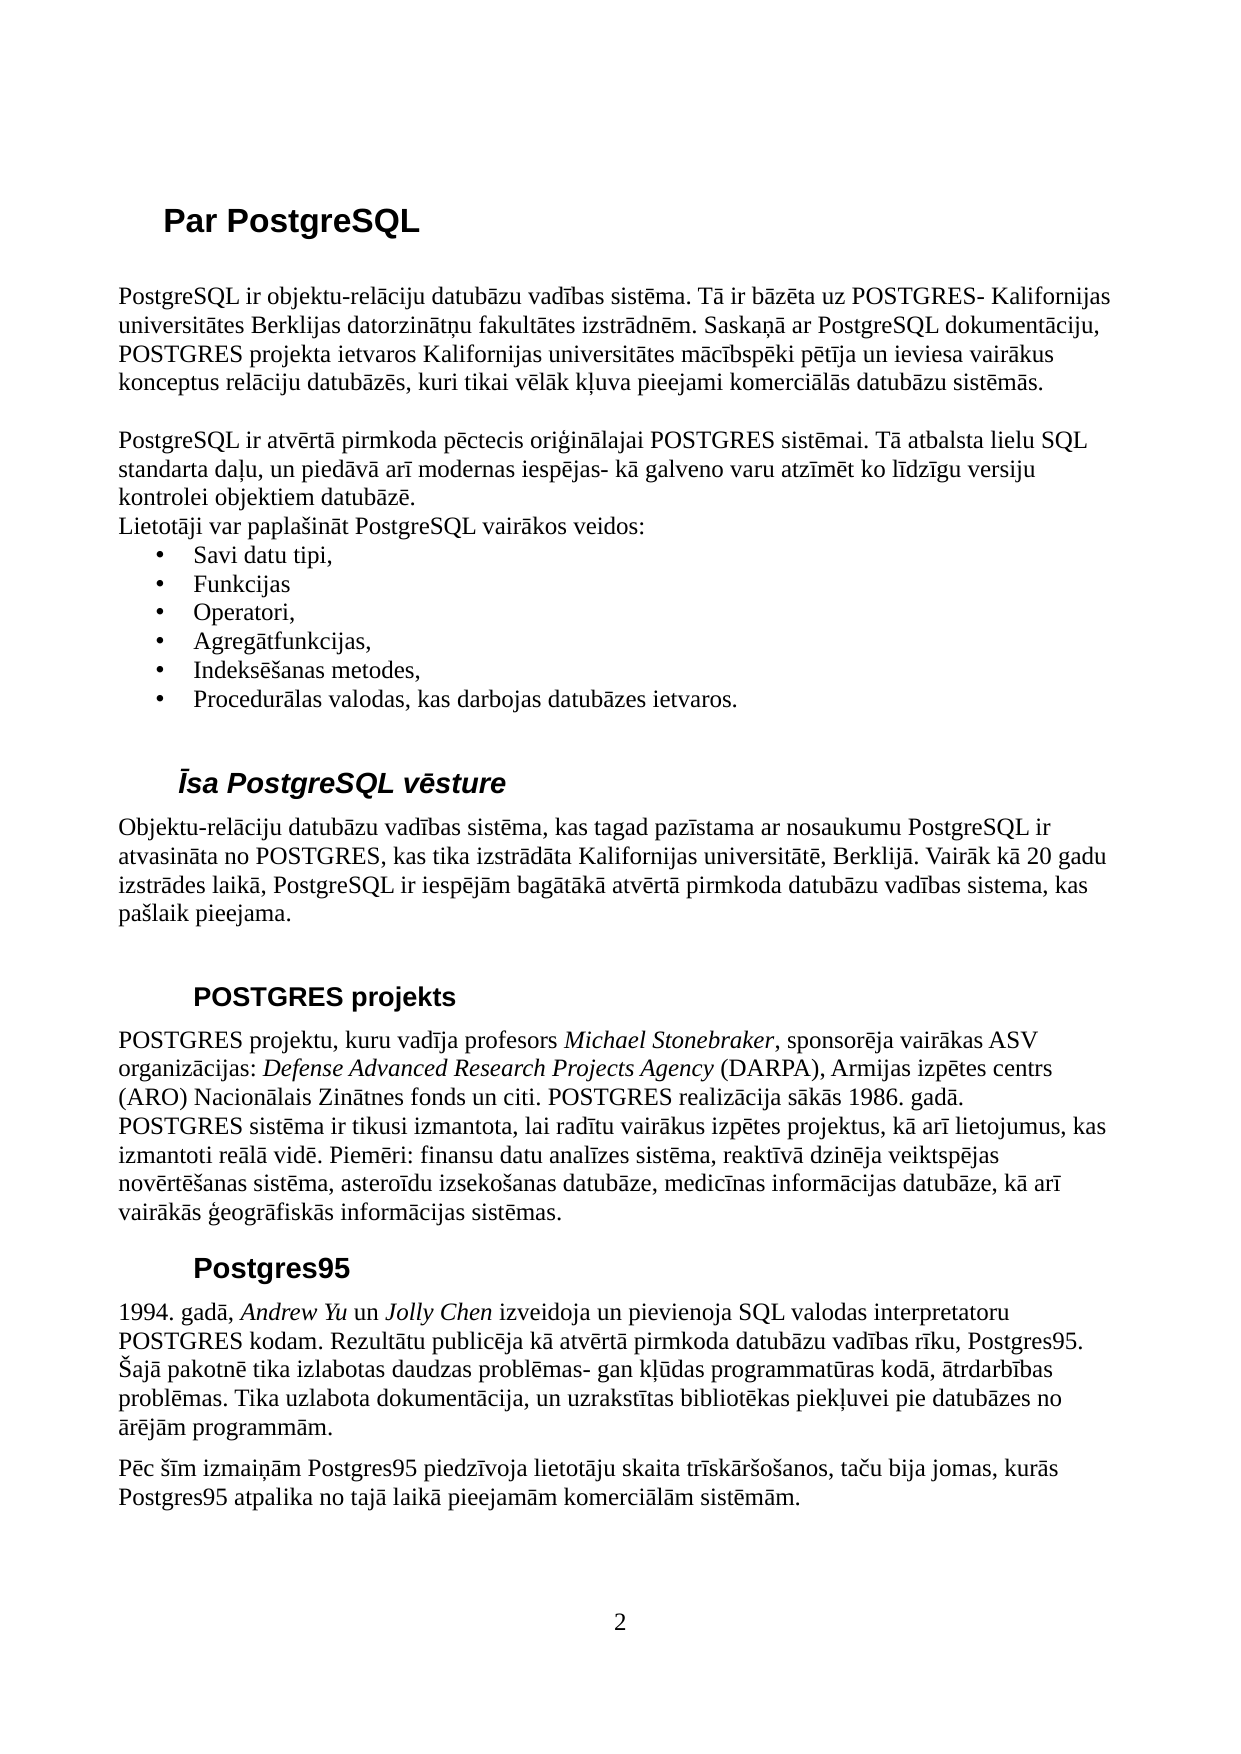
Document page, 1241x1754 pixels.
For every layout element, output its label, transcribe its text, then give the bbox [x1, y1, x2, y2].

list Indeksēšanas metodes, [156, 655, 1122, 684]
text Objektu-relāciju datubāzu vadības sistēma, kas tagad pazīstama ar nosaukumu PostgreSQL ir atvasināta no POSTGRES, kas tika izstrādāta Kalifornijas universitātē, Berklijā. Vairāk kā 20 gadu izstrādes laikā, PostgreSQL ir iespējām bagātākā atvērtā pirmkoda datubāzu vadības sistema, kas pašlaik pieejama. [118, 812, 1122, 927]
subtitle Īsa PostgreSQL vēsture [118, 766, 1122, 800]
text Lietotāji var paplašināt PostgreSQL vairākos veidos: [118, 511, 1122, 540]
subtitle Postgres95 [118, 1251, 1122, 1284]
text POSTGRES sistēma ir tikusi izmantota, lai radītu vairākus izpētes projektus, kā arī lietojumus, kas izmantoti reālā vidē. Piemēri: finansu datu analīzes sistēma, reaktīvā dzinēja veiktspējas novērtēšanas sistēma, asteroīdu izsekošanas datubāze, medicīnas informācijas datubāze, kā arī vairākās ģeogrāfiskās informācijas sistēmas. [118, 1111, 1122, 1226]
list Procedurālas valodas, kas darbojas datubāzes ietvaros. [156, 684, 1122, 712]
list Savi datu tipi, [156, 540, 1122, 569]
text PostgreSQL ir objektu-relāciju datubāzu vadības sistēma. Tā ir bāzēta uz POSTGRES- Kalifornijas universitātes Berklijas datorzinātņu fakultātes izstrādnēm. Saskaņā ar PostgreSQL dokumentāciju, POSTGRES projekta ietvaros Kalifornijas universitātes mācībspēki pētīja un ieviesa vairākus konceptus relāciju datubāzēs, kuri tikai vēlāk kļuva pieejami komerciālās datubāzu sistēmās. [118, 281, 1122, 396]
list Operatori, [156, 597, 1122, 626]
subtitle POSTGRES projekts [118, 981, 1122, 1012]
text 1994. gadā, Andrew Yu un Jolly Chen izveidoja un pievienoja SQL valodas interpretatoru POSTGRES kodam. Rezultātu publicēja kā atvērtā pirmkoda datubāzu vadības rīku, Postgres95. Šajā pakotnē tika izlabotas daudzas problēmas- gan kļūdas programmatūras kodā, ātrdarbības problēmas. Tika uzlabota dokumentācija, un uzrakstītas bibliotēkas piekļuvei pie datubāzes no ārējām programmām. [118, 1297, 1122, 1441]
text Pēc šīm izmaiņām Postgres95 piedzīvoja lietotāju skaita trīskāršošanos, taču bija jomas, kurās Postgres95 atpalika no tajā laikā pieejamām komerciālām sistēmām. [118, 1453, 1122, 1511]
text PostgreSQL ir atvērtā pirmkoda pēctecis oriģinālajai POSTGRES sistēmai. Tā atbalsta lielu SQL standarta daļu, un piedāvā arī modernas iespējas- kā galveno varu atzīmēt ko līdzīgu versiju kontrolei objektiem datubāzē. [118, 425, 1122, 511]
subtitle Par PostgreSQL [118, 201, 1122, 240]
list Funkcijas [156, 569, 1122, 597]
text POSTGRES projektu, kuru vadīja profesors Michael Stonebraker, sponsorēja vairākas ASV organizācijas: Defense Advanced Research Projects Agency (DARPA), Armijas izpētes centrs (ARO) Nacionālais Zinātnes fonds un citi. POSTGRES realizācija sākās 1986. gadā. [118, 1025, 1122, 1111]
list Agregātfunkcijas, [156, 626, 1122, 655]
